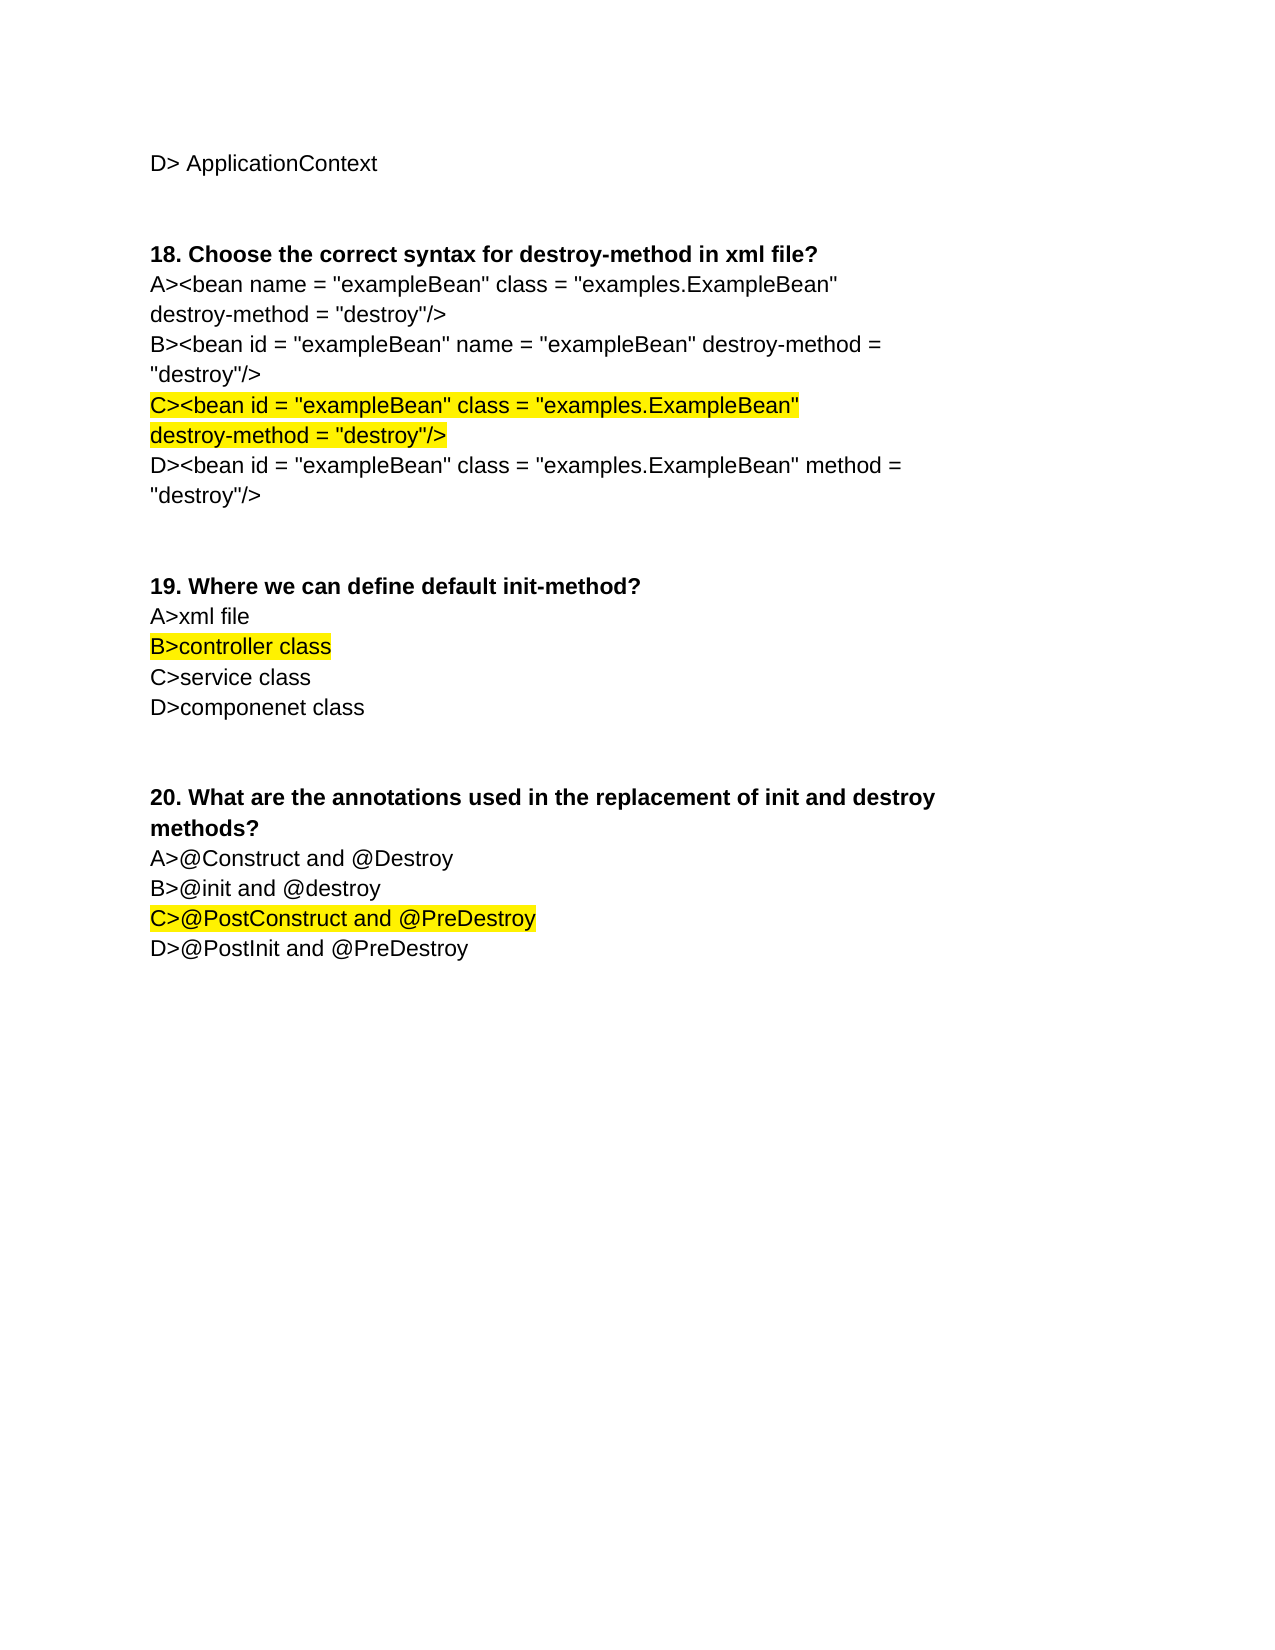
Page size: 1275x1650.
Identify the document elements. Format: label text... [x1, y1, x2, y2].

text 20. What are the annotations used in the replacement of init and destroy [150, 784, 1125, 811]
text methods? [150, 814, 1125, 841]
text B>@init and @destroy [150, 875, 1125, 901]
text "destroy"/> [150, 482, 1125, 509]
text B>controller class [150, 633, 1125, 660]
text C><bean id = "exampleBean" class = "examples.ExampleBean" [150, 392, 1125, 418]
text C>service class [150, 663, 1125, 690]
text D>componenet class [150, 694, 1125, 720]
text 19. Where we can define default init-method? [150, 573, 1125, 599]
text destroy-method = "destroy"/> [150, 422, 1125, 448]
text A><bean name = "exampleBean" class = "examples.ExampleBean" [150, 271, 1125, 297]
text D>@PostInit and @PreDestroy [150, 935, 1125, 962]
text destroy-method = "destroy"/> [150, 301, 1125, 327]
text D> ApplicationContext [150, 150, 1125, 176]
text A>xml file [150, 603, 1125, 629]
text D><bean id = "exampleBean" class = "examples.ExampleBean" method = [150, 452, 1125, 478]
text 18. Choose the correct syntax for destroy-method in xml file? [150, 241, 1125, 267]
text C>@PostConstruct and @PreDestroy [150, 905, 1125, 932]
text A>@Construct and @Destroy [150, 845, 1125, 871]
text B><bean id = "exampleBean" name = "exampleBean" destroy-method = [150, 331, 1125, 358]
text "destroy"/> [150, 361, 1125, 388]
